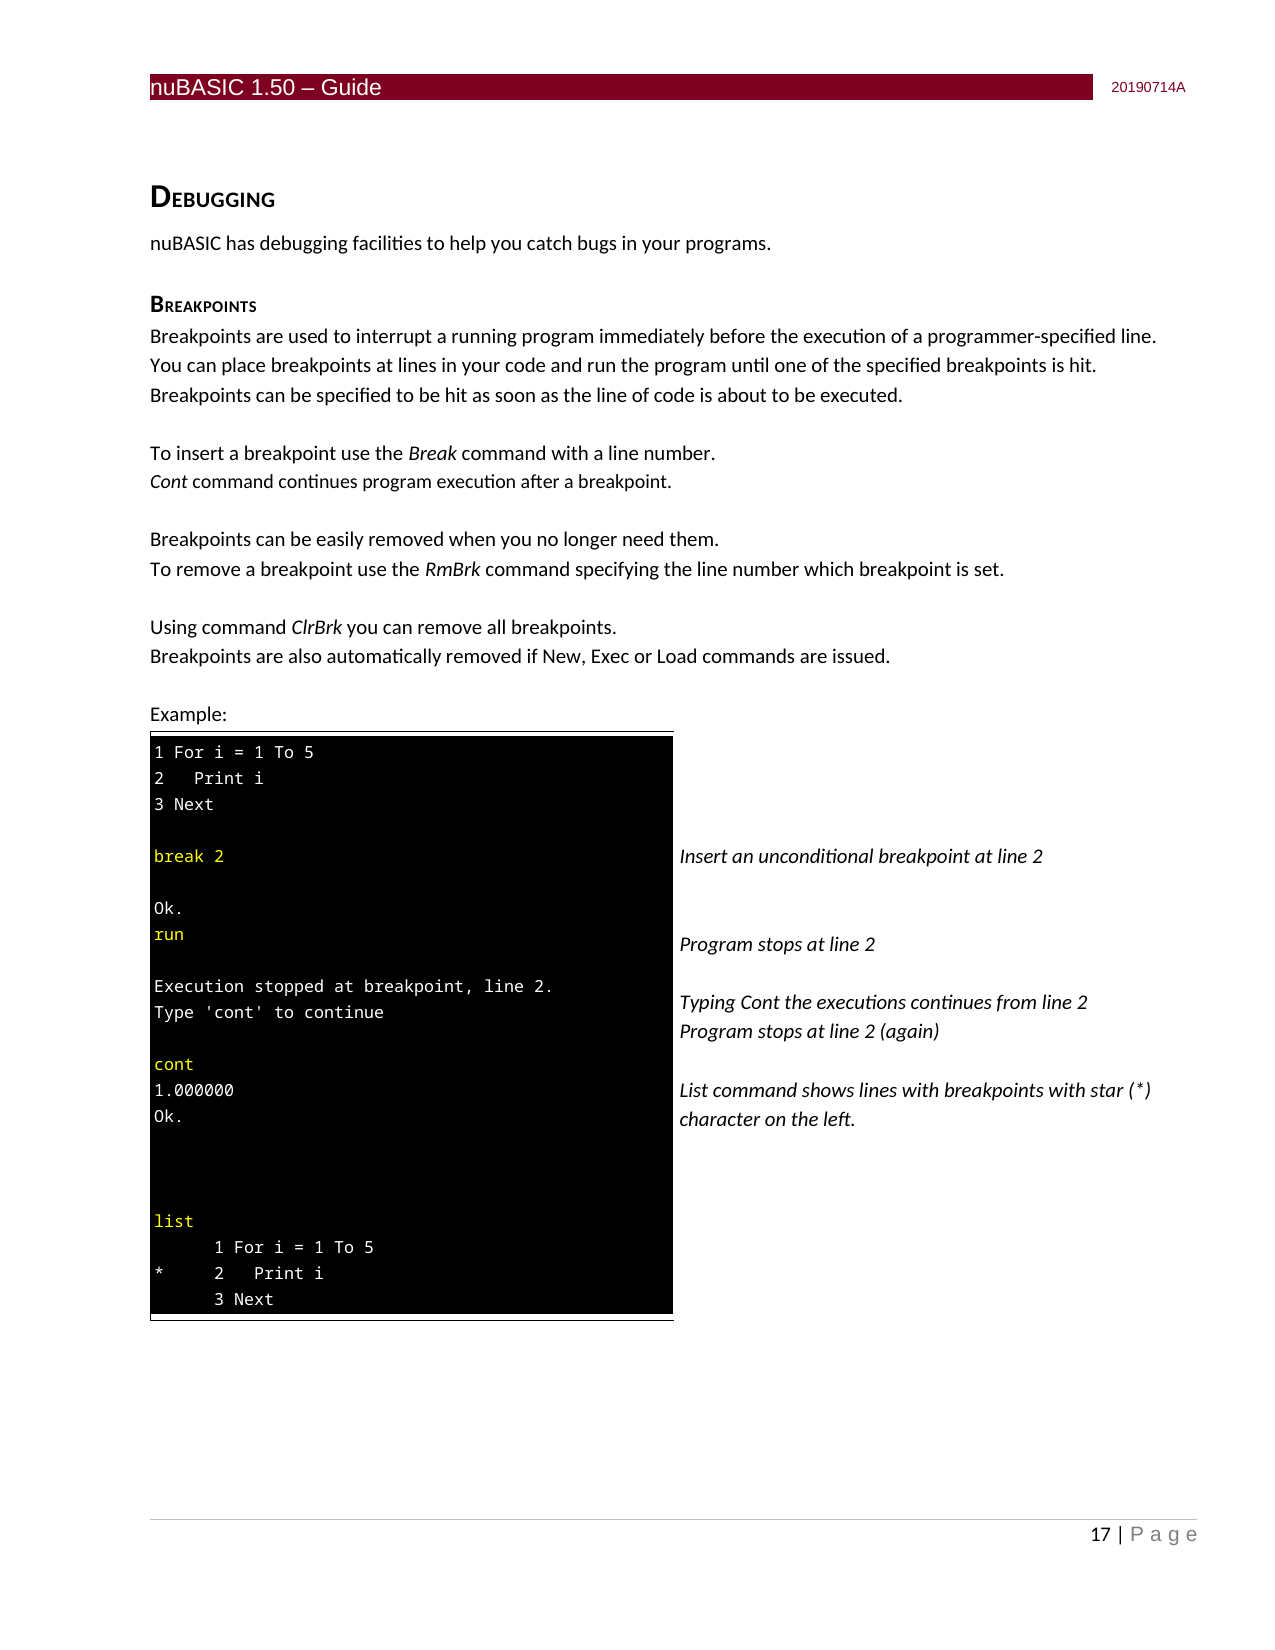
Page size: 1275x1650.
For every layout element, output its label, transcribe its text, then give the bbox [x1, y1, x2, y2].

text Breakpoints are also automatically removed if New, Exec or Load commands are issued. [150, 643, 1197, 669]
text To remove a breakpoint use the RmBrk command specifying the line number which breakpoint is set. [150, 556, 1197, 581]
text Breakpoints are used to interrupt a running program immediately before the execution of a programmer-specified line. [150, 323, 1197, 349]
text nuBASIC has debugging facilities to help you catch bugs in your programs. [150, 230, 1197, 256]
text Example: [150, 702, 1197, 727]
text Cont command continues program execution after a breakpoint. [150, 469, 1197, 494]
text You can place breakpoints at lines in your code and run the program until one of the specified breakpoints is hit. Breakpoints can be specified to be hit as soon as the line of code is about to be executed. [150, 353, 1197, 407]
table_header Insert an unconditional breakpoint at line 2 Program stops at line 2 Typing Cont the executions continues from line 2 Program stops at line 2 (again) List command shows lines with breakpoints with star (*) character on the left. [674, 731, 1197, 1320]
text Breakpoints can be easily removed when you no longer need them. [150, 527, 1197, 552]
subtitle Debugging [150, 175, 1197, 216]
text To insert a breakpoint use the Break command with a line number. [150, 440, 1197, 466]
subtitle Breakpoints [150, 288, 1197, 319]
text Using command ClrBrk you can remove all breakpoints. [150, 614, 1197, 639]
